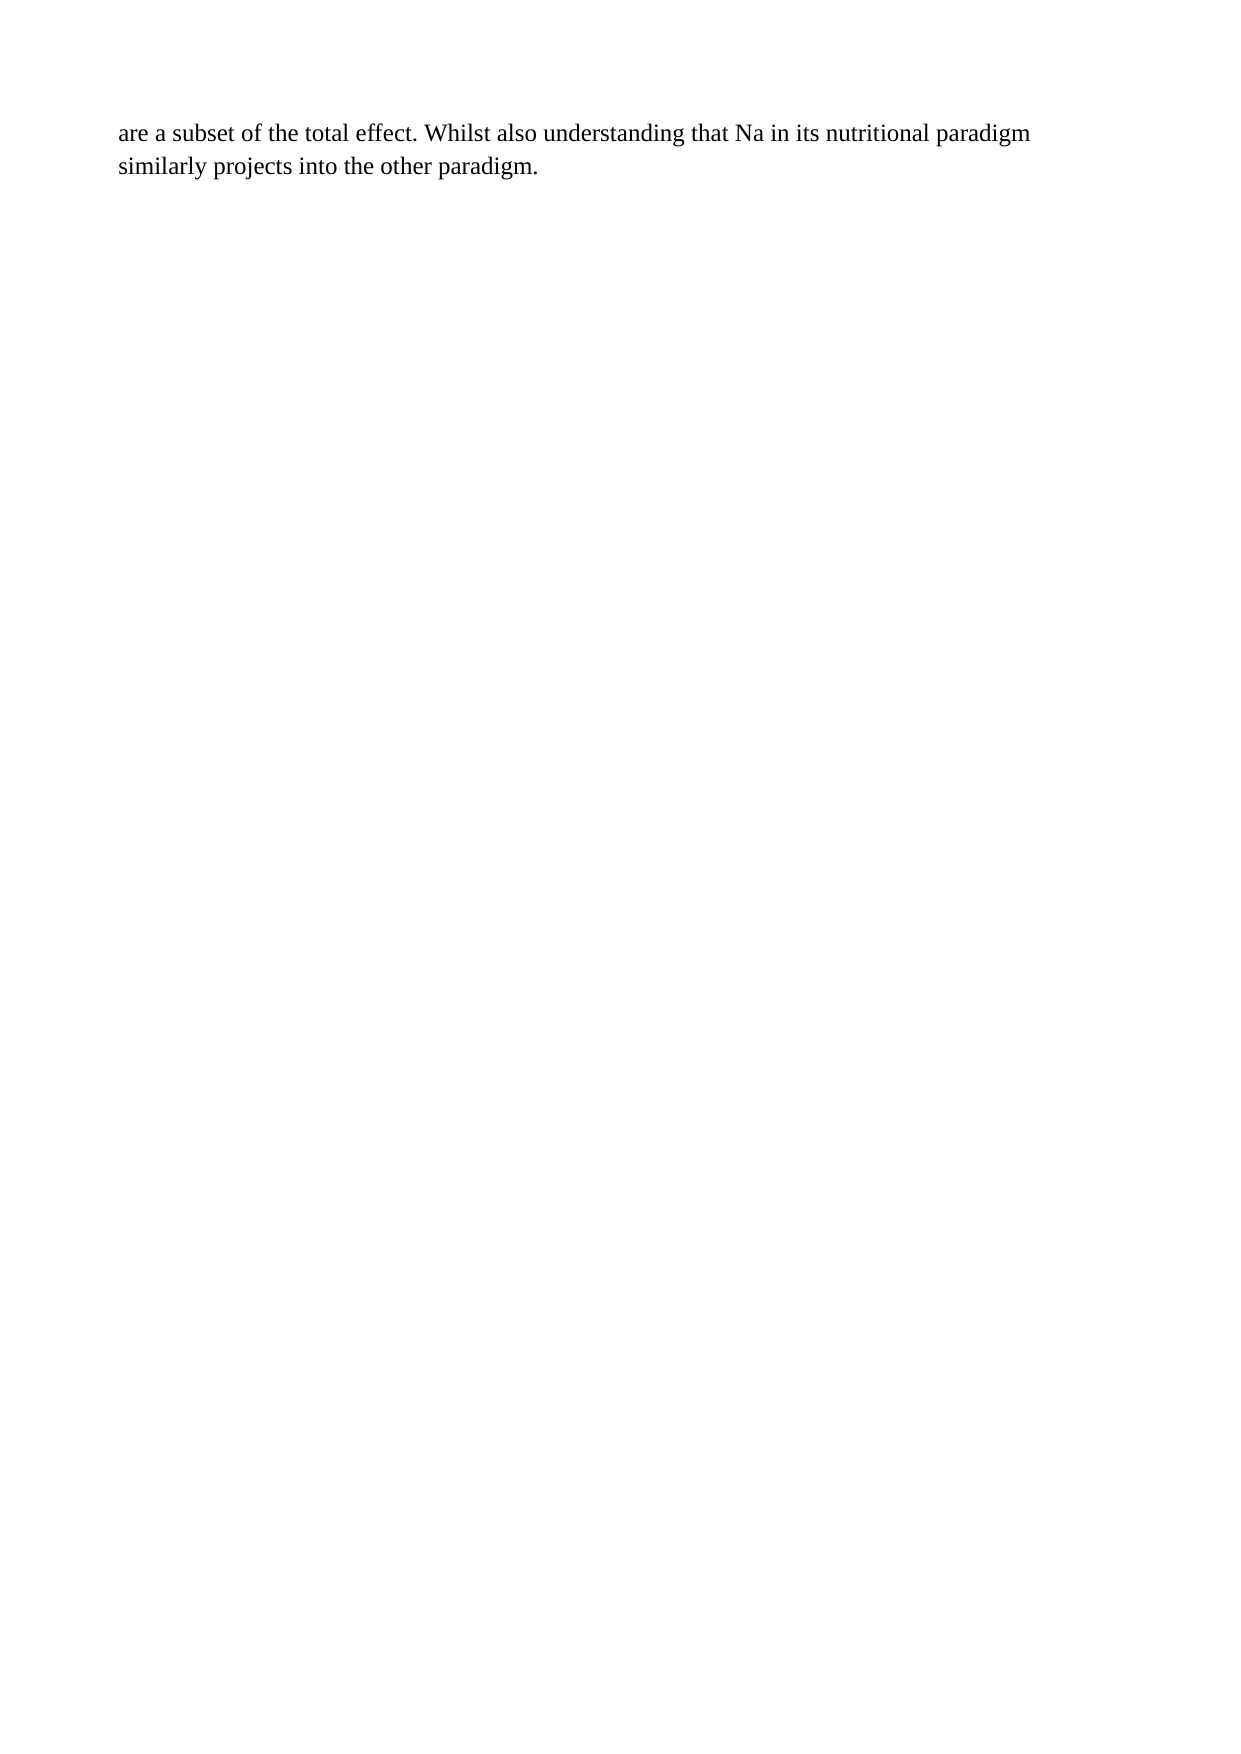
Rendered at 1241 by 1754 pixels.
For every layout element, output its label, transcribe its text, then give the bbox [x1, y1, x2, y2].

text are a subset of the total effect. Whilst also understanding that Na in its nutritional paradigm similarly projects into the other paradigm. [118, 118, 1122, 180]
